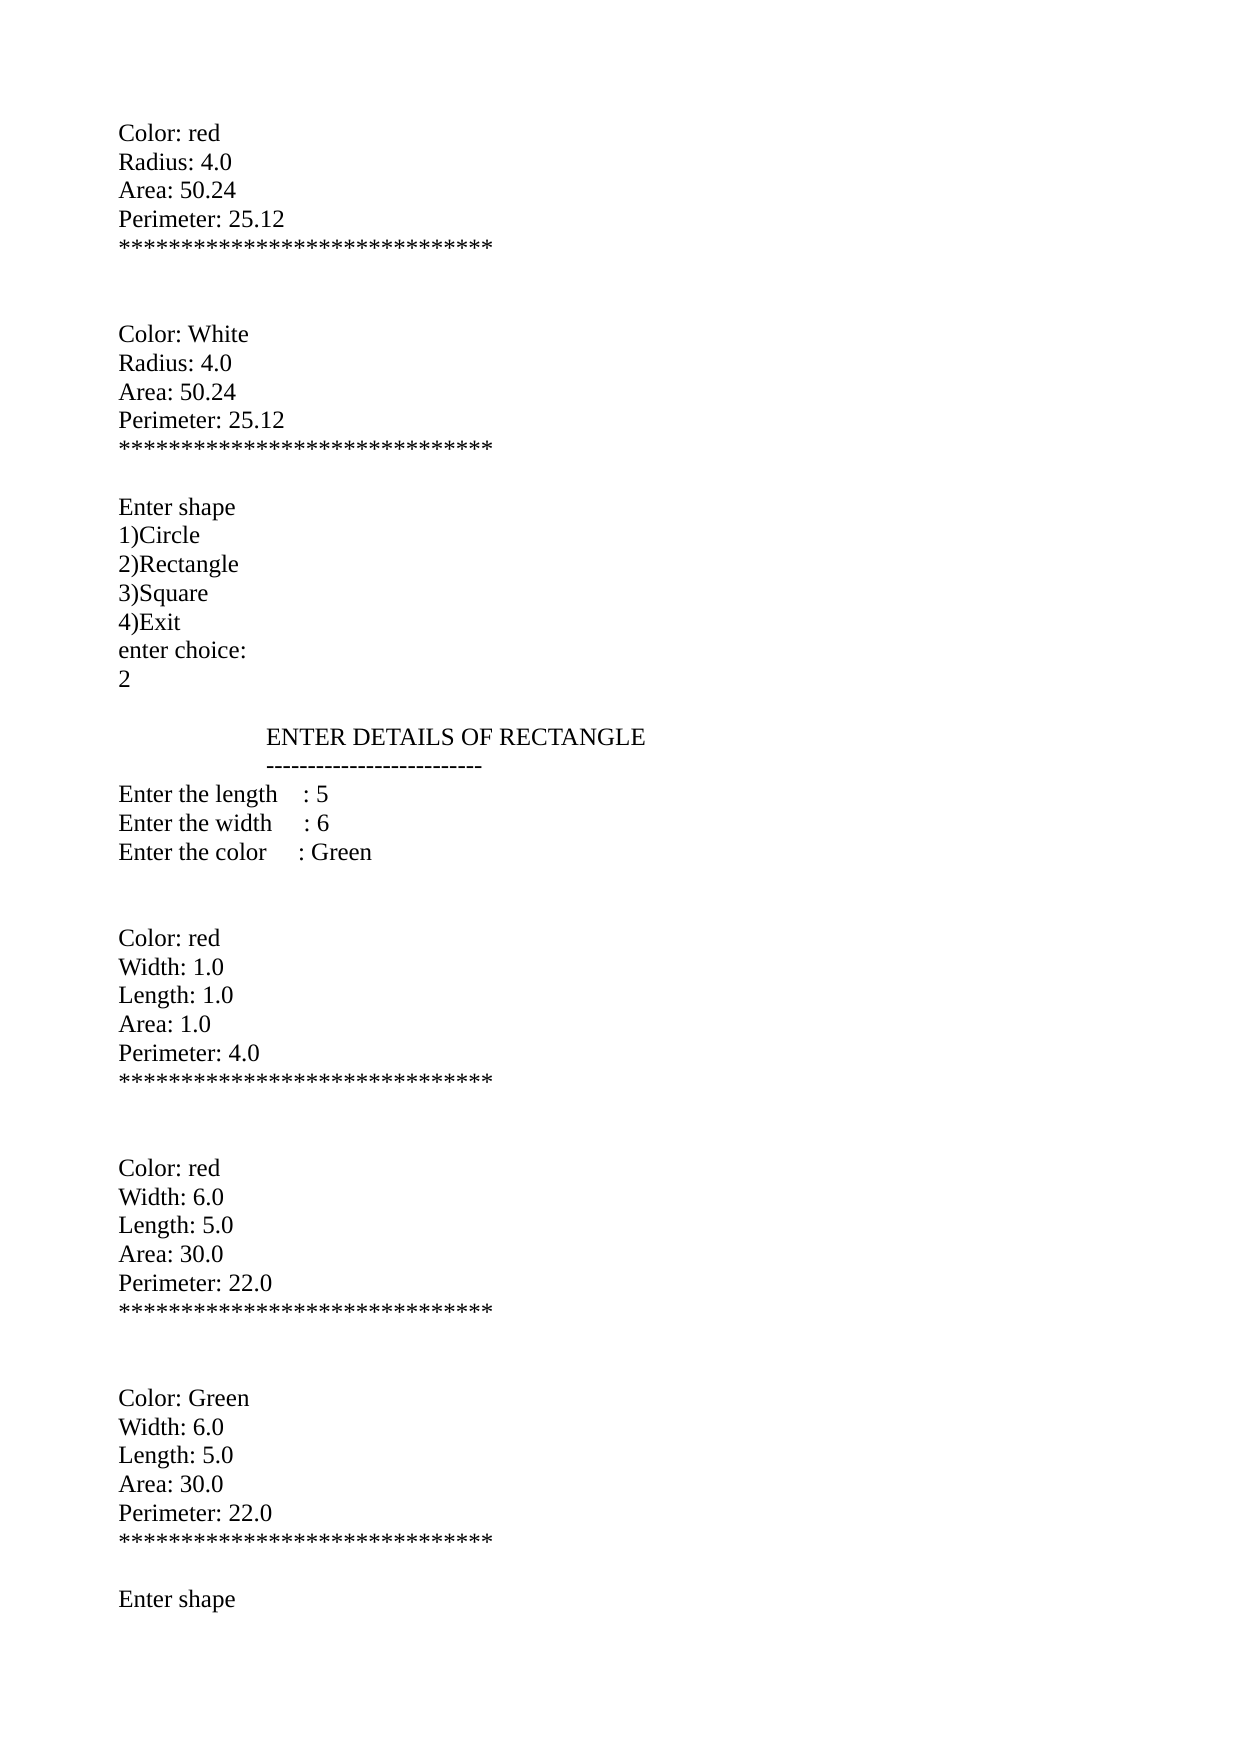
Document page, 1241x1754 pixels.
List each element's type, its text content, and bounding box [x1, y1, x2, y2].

text Perimeter: 22.0 [118, 1268, 1122, 1297]
text Enter the color : Green [118, 837, 1122, 866]
text ****************************** [118, 434, 1122, 463]
text Area: 50.24 [118, 176, 1122, 204]
text Width: 6.0 [118, 1412, 1122, 1441]
text Perimeter: 4.0 [118, 1038, 1122, 1067]
text Radius: 4.0 [118, 348, 1122, 377]
text ENTER DETAILS OF RECTANGLE [118, 722, 1122, 751]
text -------------------------- [118, 751, 1122, 779]
text Area: 30.0 [118, 1239, 1122, 1268]
text Perimeter: 25.12 [118, 406, 1122, 434]
text Length: 5.0 [118, 1441, 1122, 1469]
text Color: Green [118, 1383, 1122, 1412]
text Radius: 4.0 [118, 147, 1122, 176]
text Perimeter: 25.12 [118, 204, 1122, 233]
text 1)Circle [118, 521, 1122, 549]
text Color: White [118, 319, 1122, 348]
text Perimeter: 22.0 [118, 1498, 1122, 1527]
text ****************************** [118, 1067, 1122, 1096]
text Area: 50.24 [118, 377, 1122, 406]
text Color: red [118, 923, 1122, 952]
text Enter the width : 6 [118, 808, 1122, 837]
text enter choice: [118, 636, 1122, 664]
text Enter the length : 5 [118, 779, 1122, 808]
text Width: 1.0 [118, 952, 1122, 981]
text Enter shape [118, 492, 1122, 521]
text Color: red [118, 118, 1122, 147]
text ****************************** [118, 1297, 1122, 1326]
text ****************************** [118, 1527, 1122, 1556]
text Length: 1.0 [118, 981, 1122, 1009]
text Enter shape [118, 1584, 1122, 1613]
text 2 [118, 664, 1122, 693]
text Color: red [118, 1153, 1122, 1182]
text Area: 1.0 [118, 1009, 1122, 1038]
text 4)Exit [118, 607, 1122, 636]
text 3)Square [118, 578, 1122, 607]
text Length: 5.0 [118, 1211, 1122, 1239]
text 2)Rectangle [118, 549, 1122, 578]
text ****************************** [118, 233, 1122, 262]
text Width: 6.0 [118, 1182, 1122, 1211]
text Area: 30.0 [118, 1469, 1122, 1498]
